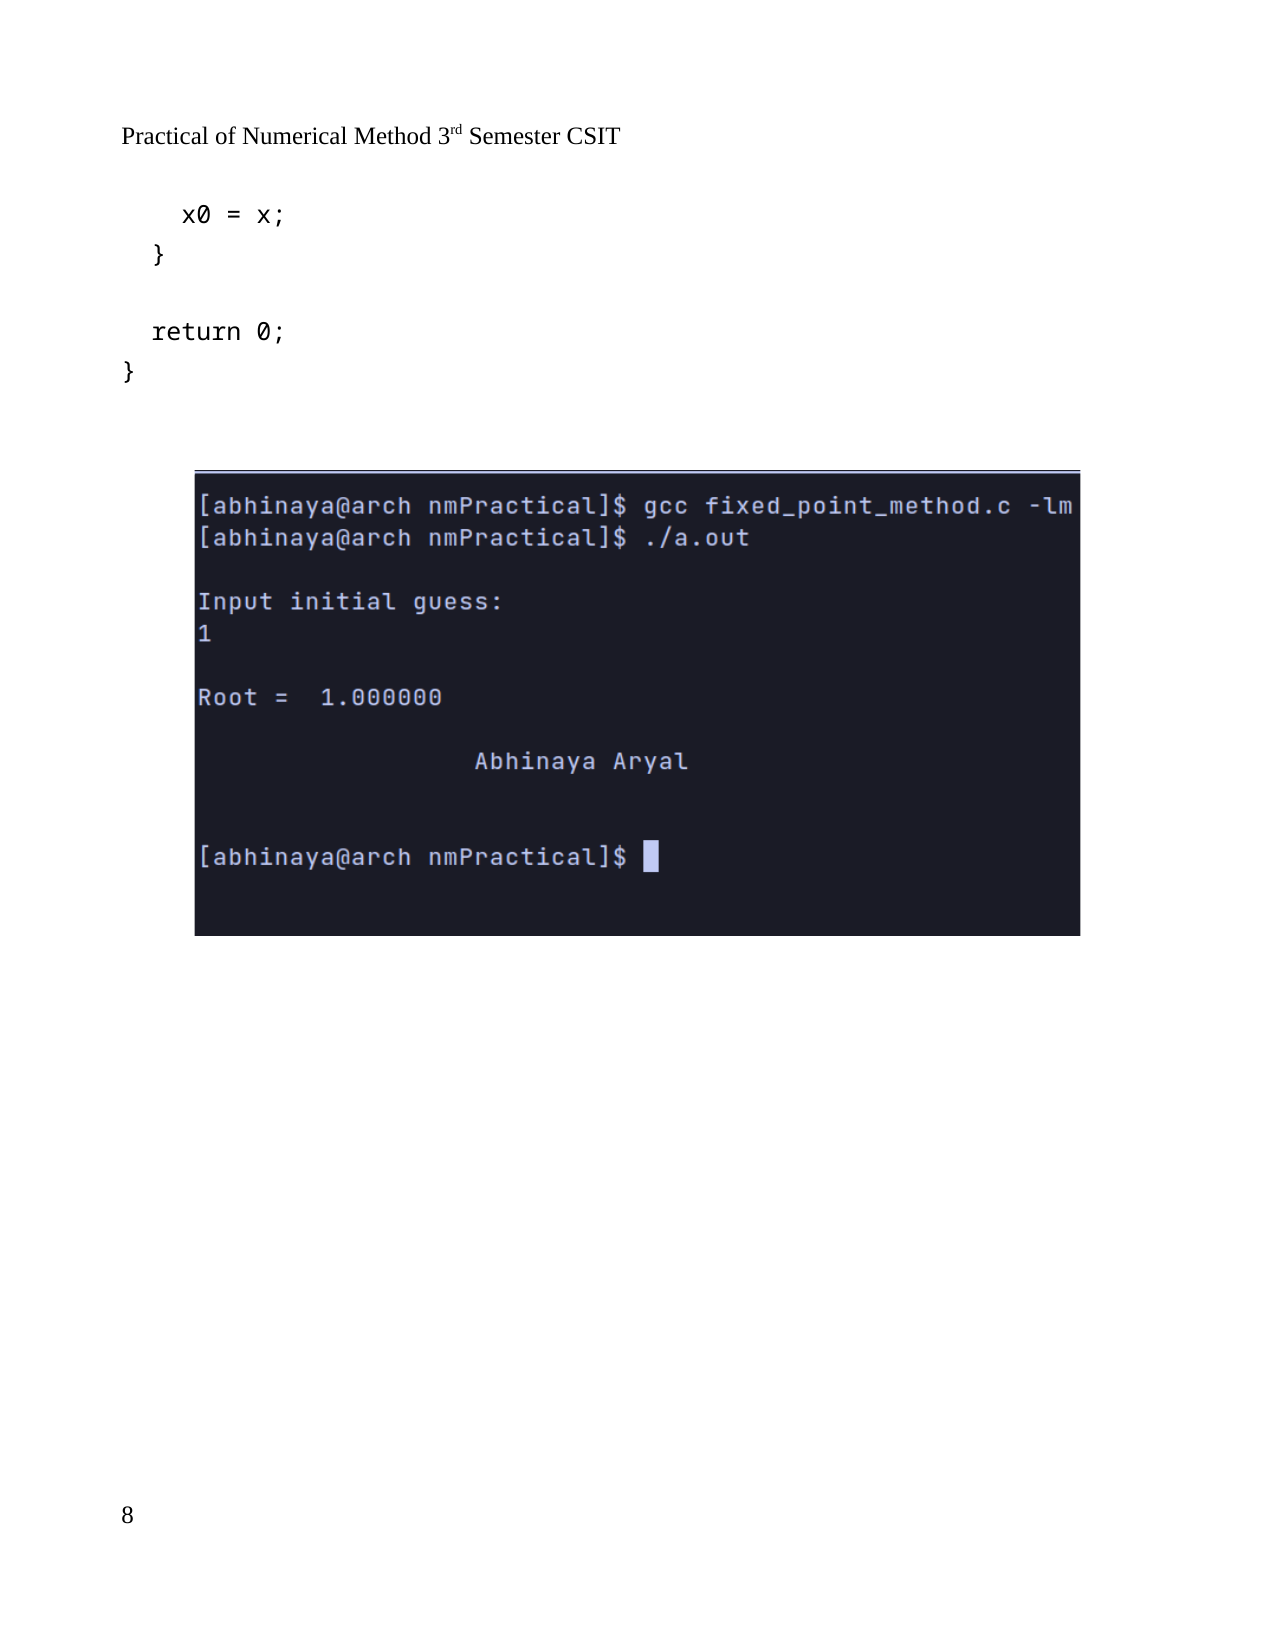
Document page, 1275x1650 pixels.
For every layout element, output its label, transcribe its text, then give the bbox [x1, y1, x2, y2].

picture [194, 470, 1081, 936]
text } [121, 236, 1154, 269]
text return 0; [121, 314, 1154, 348]
text x0 = x; [121, 196, 1154, 230]
text } [121, 353, 1154, 387]
